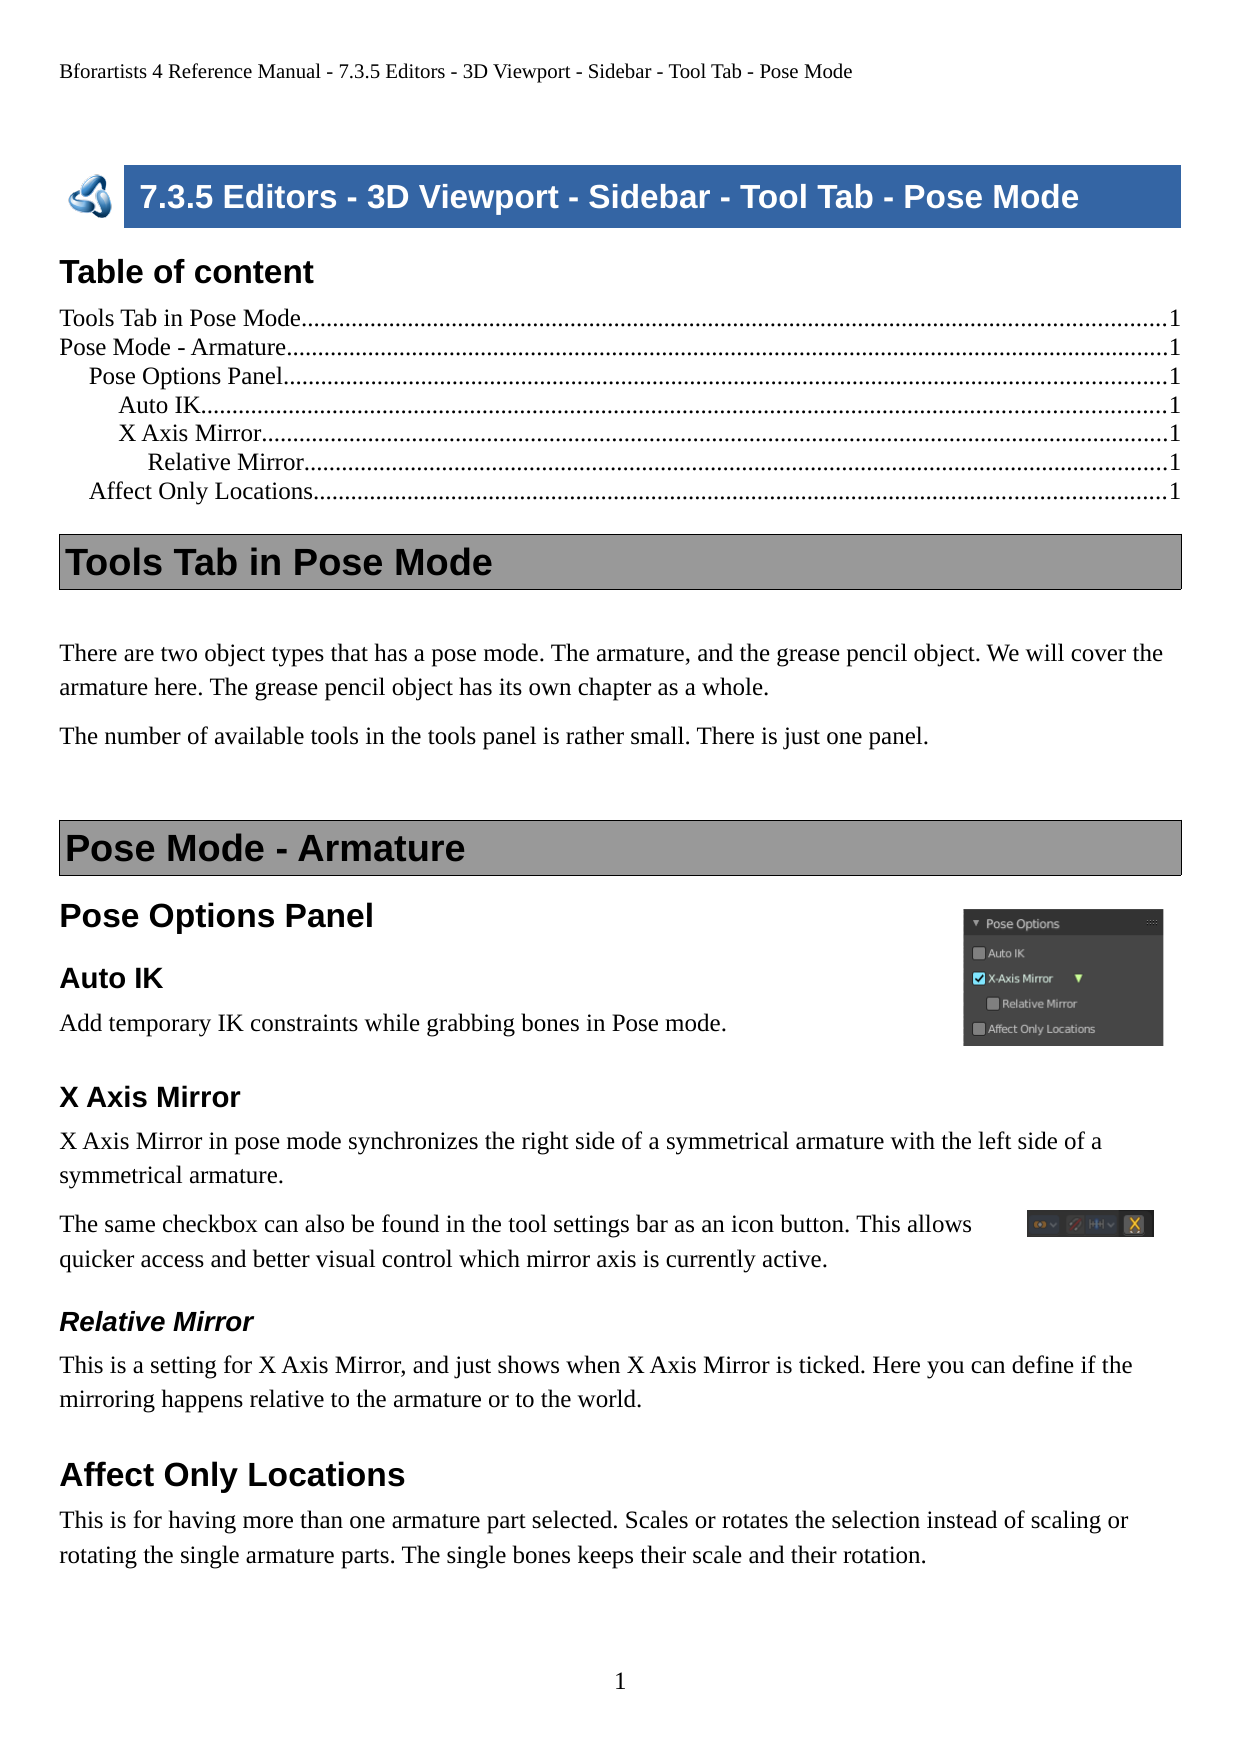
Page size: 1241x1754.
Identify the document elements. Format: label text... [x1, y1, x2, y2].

text Affect Only Locations 1 [88, 476, 1181, 505]
text This is for having more than one armature part selected. Scales or rotates the selection instead of scaling or rotating the single armature parts. The single bones keeps their scale and their rotation. [59, 1506, 1181, 1569]
text X Axis Mirror in pose mode synchronizes the right side of a symmetrical armature with the left side of a symmetrical armature. [59, 1126, 1181, 1189]
table_header Tools Tab in Pose Mode [60, 535, 1181, 589]
subtitle Table of content [59, 253, 1181, 291]
subtitle Pose Options Panel [59, 896, 1181, 934]
text Relative Mirror 1 [147, 447, 1181, 476]
text The number of available tools in the tools panel is rather small. There is just one panel. [59, 721, 1181, 750]
text X Axis Mirror 1 [118, 418, 1181, 447]
picture [65, 171, 114, 221]
table_header Pose Mode - Armature [60, 821, 1181, 875]
text This is a setting for X Axis Mirror, and just shows when X Axis Mirror is ticked. Here you can define if the mirroring happens relative to the armature or to the world. [59, 1350, 1181, 1413]
table_header [59, 165, 124, 228]
picture [1027, 1210, 1154, 1237]
subtitle Relative Mirror [59, 1306, 1181, 1337]
subtitle X Axis Mirror [59, 1080, 1181, 1113]
text Add temporary IK constraints while grabbing bones in Pose mode. [59, 1008, 963, 1036]
picture [963, 909, 1164, 1046]
text There are two object types that has a pose mode. The armature, and the grease pencil object. We will cover the armature here. The grease pencil object has its own chapter as a whole. [59, 638, 1181, 701]
subtitle Affect Only Locations [59, 1454, 1181, 1493]
text Auto IK 1 [118, 390, 1181, 418]
text Pose Mode - Armature 1 [59, 332, 1181, 361]
subtitle Auto IK [59, 961, 963, 995]
text Pose Options Panel 1 [88, 361, 1181, 390]
text Tools Tab in Pose Mode 1 [59, 303, 1181, 332]
text The same checkbox can also be found in the tool settings bar as an icon button. This allows quicker access and better visual control which mirror axis is currently active. [59, 1209, 1181, 1273]
subtitle [1164, 961, 1181, 995]
table_header 7.3.5 Editors - 3D Viewport - Sidebar - Tool Tab - Pose Mode [124, 165, 1181, 228]
